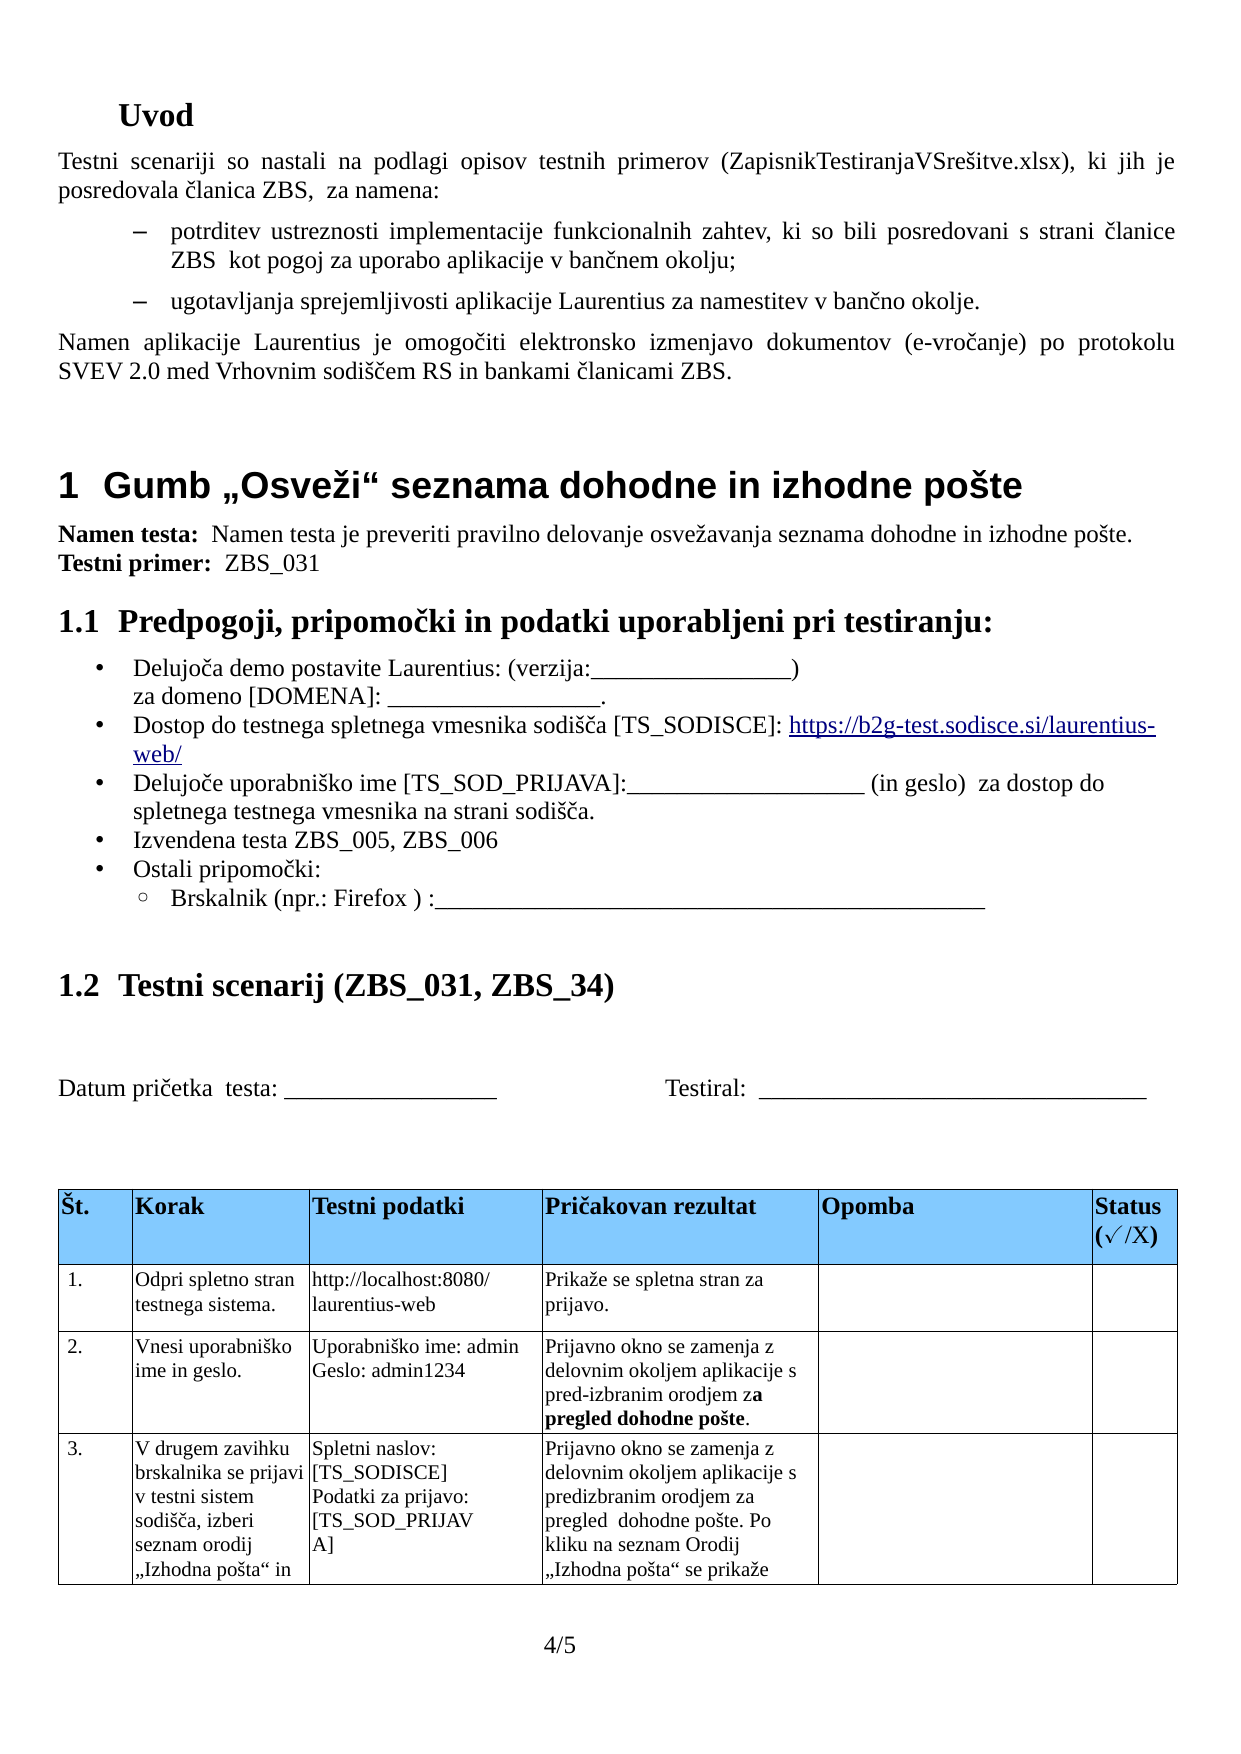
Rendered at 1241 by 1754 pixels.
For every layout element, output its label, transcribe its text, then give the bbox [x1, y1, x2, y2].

table_cell V drugem zavihku brskalnika se prijavi v testni sistem sodišča, izberi seznam orodij „Izhodna pošta“ in [133, 1434, 309, 1583]
table_cell Odpri spletno stran testnega sistema. [133, 1265, 309, 1331]
table_header Opomba [819, 1190, 1092, 1264]
text Namen aplikacije Laurentius je omogočiti elektronsko izmenjavo dokumentov (e-vročanje) po protokolu SVEV 2.0 med Vrhovnim sodiščem RS in bankami članicami ZBS. [58, 327, 1177, 385]
list ugotavljanja sprejemljivosti aplikacije Laurentius za namestitev v bančno okolje. [133, 286, 1177, 315]
subtitle Testni scenarij (ZBS_031, ZBS_34) [58, 965, 1177, 1003]
subtitle Predpogoji, pripomočki in podatki uporabljeni pri testiranju: [58, 602, 1177, 640]
subtitle Uvod [58, 95, 1177, 134]
table_cell [819, 1434, 1092, 1583]
table_cell Prikaže se spletna stran za prijavo. [543, 1265, 818, 1331]
list Ostali pripomočki: [95, 854, 1177, 883]
table_cell Prijavno okno se zamenja z delovnim okoljem aplikacije s predizbranim orodjem za pregled dohodne pošte. Po kliku na seznam Orodij „Izhodna pošta“ se prikaže [543, 1434, 818, 1583]
table_cell [59, 1332, 132, 1433]
list Dostop do testnega spletnega vmesnika sodišča [TS_SODISCE]: https://b2g-test.sodisce.si/laurentius-web/ [95, 710, 1177, 768]
list Delujoče uporabniško ime [TS_SOD_PRIJAVA]:___________________ (in geslo) za dostop do spletnega testnega vmesnika na strani sodišča. [95, 768, 1177, 825]
table_header Pričakovan rezultat [543, 1190, 818, 1264]
table_cell [1093, 1265, 1177, 1331]
text Testni primer: ZBS_031 [58, 548, 1177, 577]
table_cell [59, 1265, 132, 1331]
table_cell [1093, 1434, 1177, 1583]
text Datum pričetka testa: _________________ Testiral: _______________________________ [58, 1073, 1177, 1102]
list Delujoča demo postavite Laurentius: (verzija:________________) za domeno [DOMENA]: _________________. [95, 653, 1177, 710]
table_cell [59, 1434, 132, 1583]
table_header Status (✓/X) [1093, 1190, 1177, 1264]
table_cell Prijavno okno se zamenja z delovnim okoljem aplikacije s pred-izbranim orodjem za pregled dohodne pošte. [543, 1332, 818, 1433]
table_cell http://localhost:8080/laurentius-web [310, 1265, 542, 1331]
table_cell [819, 1265, 1092, 1331]
table_header Št. [59, 1190, 132, 1264]
list potrditev ustreznosti implementacije funkcionalnih zahtev, ki so bili posredovani s strani članice ZBS kot pogoj za uporabo aplikacije v bančnem okolju; [133, 216, 1177, 274]
text Testni scenariji so nastali na podlagi opisov testnih primerov (ZapisnikTestiranjaVSrešitve.xlsx), ki jih je posredovala članica ZBS, za namena: [58, 146, 1177, 204]
table_header Testni podatki [310, 1190, 542, 1264]
table_cell Vnesi uporabniško ime in geslo. [133, 1332, 309, 1433]
list Brskalnik (npr.: Firefox ) :____________________________________________ [133, 883, 1177, 911]
table_header Korak [133, 1190, 309, 1264]
text Namen testa: Namen testa je preveriti pravilno delovanje osvežavanja seznama dohodne in izhodne pošte. [58, 519, 1177, 548]
subtitle Gumb „Osveži“ seznama dohodne in izhodne pošte [58, 464, 1177, 507]
table_cell Uporabniško ime: admin Geslo: admin1234 [310, 1332, 542, 1433]
list Izvendena testa ZBS_005, ZBS_006 [95, 825, 1177, 854]
table_cell Spletni naslov: [TS_SODISCE] Podatki za prijavo: [TS_SOD_PRIJAV A] [310, 1434, 542, 1583]
table_cell [1093, 1332, 1177, 1433]
table_cell [819, 1332, 1092, 1433]
